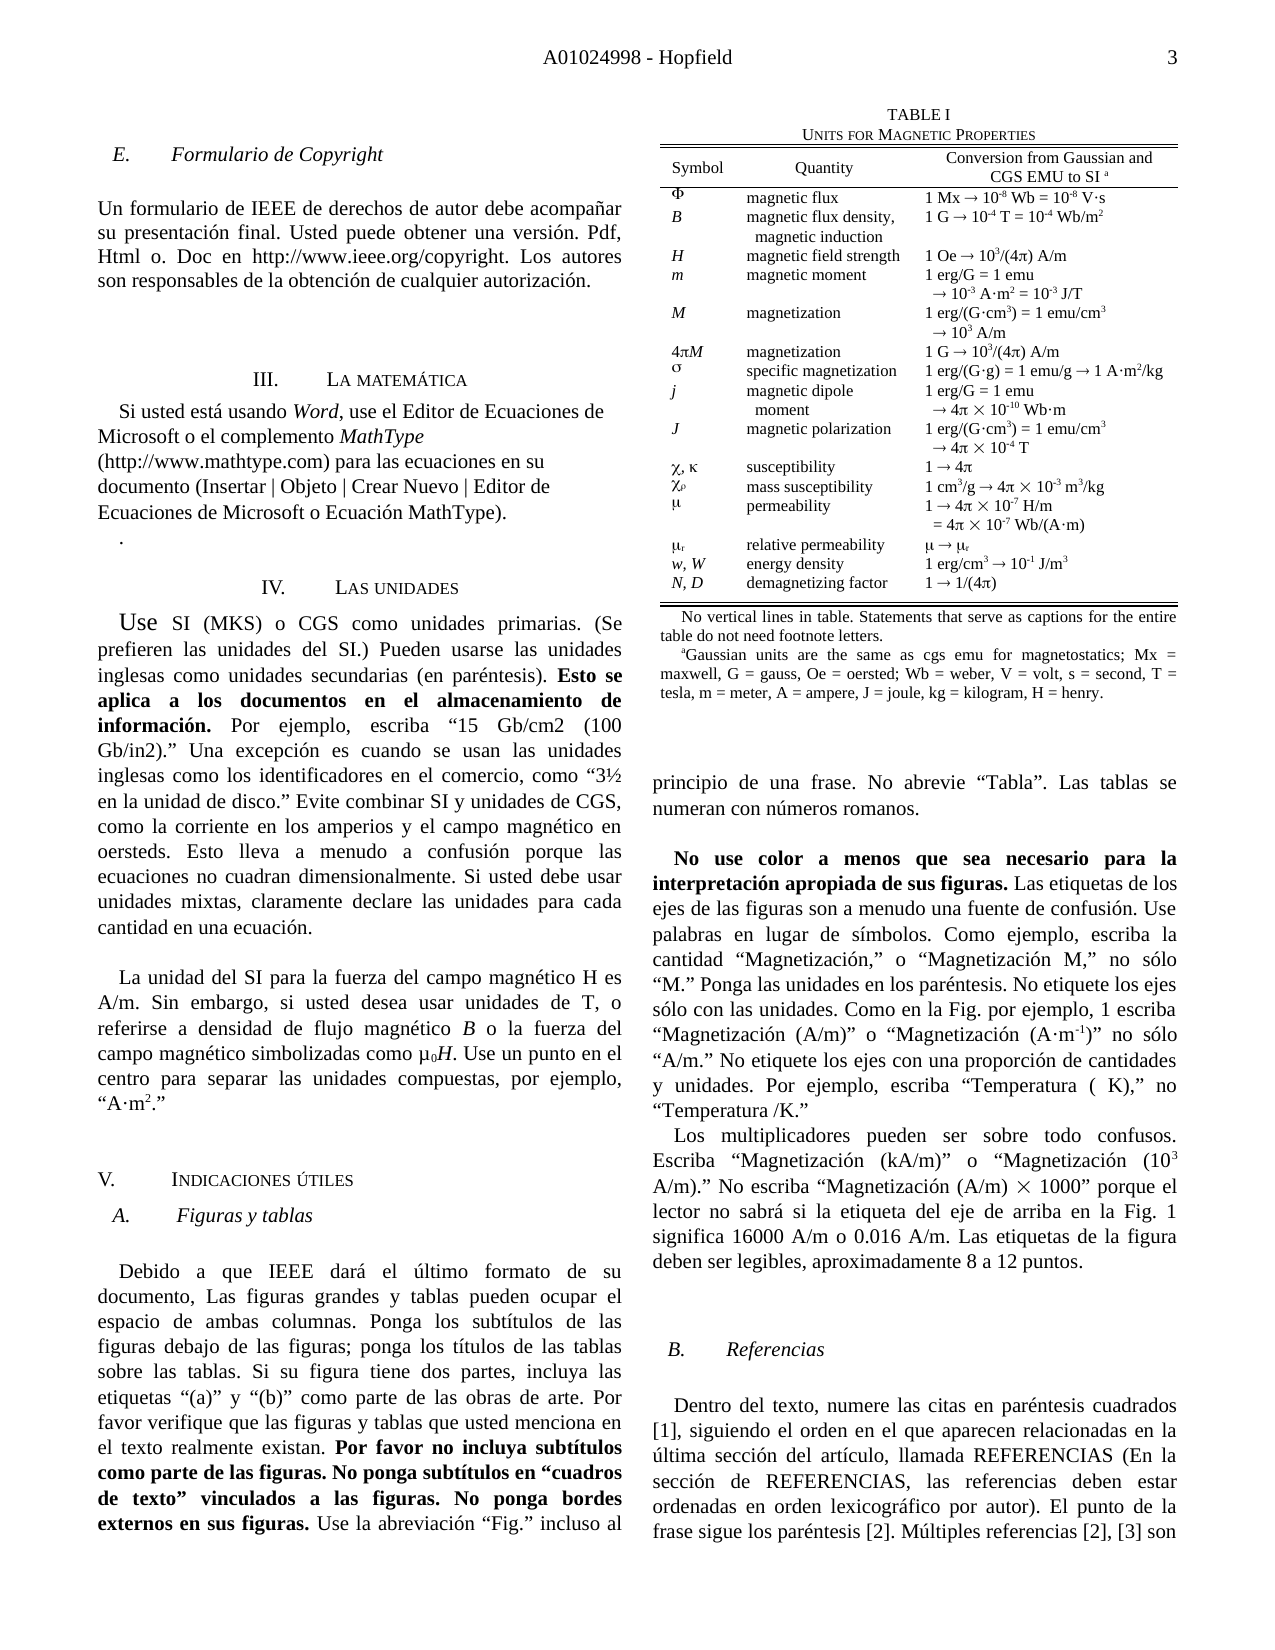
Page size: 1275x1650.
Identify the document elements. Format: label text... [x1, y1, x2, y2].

title Units for Magnetic Properties [660, 124, 1177, 143]
table_cell m [660, 265, 735, 303]
table_cell H [660, 246, 735, 265]
table_cell specific magnetization [735, 361, 913, 380]
table_cell B [660, 207, 735, 246]
text Debido a que IEEE dará el último formato de su documento, Las figuras grandes y tablas pueden ocupar el espacio de ambas columnas. Ponga los subtítulos de las figuras debajo de las figuras; ponga los títulos de las tablas sobre las tablas. Si su figura tiene dos partes, incluya las etiquetas “(a)” y “(b)” como parte de las obras de arte. Por favor verifique que las figuras y tablas que usted menciona en el texto realmente existan. Por favor no incluya subtítulos como parte de las figuras. No ponga subtítulos en “cuadros de texto” vinculados a las figuras. No ponga bordes externos en sus figuras. Use la abreviación “Fig.” incluso al [97, 1259, 622, 1535]
table_cell susceptibility [735, 457, 913, 476]
table_cell  [660, 361, 735, 380]
table_cell ,  [660, 457, 735, 476]
table_cell magnetization [735, 342, 913, 361]
table_cell 4M [660, 342, 735, 361]
table_header Conversion from Gaussian and CGS EMU to SI a [913, 148, 1178, 186]
table_cell magnetic dipole moment [735, 380, 913, 419]
subtitle Indicaciones útiles [97, 1167, 622, 1191]
table_cell  [660, 188, 735, 207]
text Use SI (MKS) o CGS como unidades primarias. (Se prefieren las unidades del SI.) Pueden usarse las unidades inglesas como unidades secundarias (en paréntesis). Esto se aplica a los documentos en el almacenamiento de información. Por ejemplo, escriba “15 Gb/cm2 (100 Gb/in2).” Una excepción es cuando se usan las unidades inglesas como los identificadores en el comercio, como “3½ en la unidad de disco.” Evite combinar SI y unidades de CGS, como la corriente en los amperios y el campo magnético en oersteds. Esto lleva a menudo a confusión porque las ecuaciones no cuadran dimensionalmente. Si usted debe usar unidades mixtas, claramente declare las unidades para cada cantidad en una ecuación. [97, 607, 622, 939]
table_cell demagnetizing factor [735, 573, 913, 602]
table_cell 1  4  107 H/m = 4  107 Wb/(A·m) [913, 496, 1178, 534]
table_cell 1 erg/G = 1 emu  103 A·m2 = 103 J/T [913, 265, 1178, 303]
table_cell 1 cm3/g  4  103 m3/kg [913, 476, 1178, 496]
table_cell  [660, 476, 735, 496]
text No use color a menos que sea necesario para la interpretación apropiada de sus figuras. Las etiquetas de los ejes de las figuras son a menudo una fuente de confusión. Use palabras en lugar de símbolos. Como ejemplo, escriba la cantidad “Magnetización,” o “Magnetización M,” no sólo “M.” Ponga las unidades en los paréntesis. No etiquete los ejes sólo con las unidades. Como en la Fig. por ejemplo, 1 escriba “Magnetización (A/m)” o “Magnetización (A·m-1)” no sólo “A/m.” No etiquete los ejes con una proporción de cantidades y unidades. Por ejemplo, escriba “Temperatura ( K),” no “Temperatura /K.” [652, 846, 1177, 1122]
text Los multiplicadores pueden ser sobre todo confusos. Escriba “Magnetización (kA/m)” o “Magnetización (103 A/m).” No escriba “Magnetización (A/m)  1000” porque el lector no sabrá si la etiqueta del eje de arriba en la Fig. 1 significa 16000 A/m o 0.016 A/m. Las etiquetas de la figura deben ser legibles, aproximadamente 8 a 12 puntos. [652, 1123, 1177, 1273]
table_cell 1 Mx  108 Wb = 108 V·s [913, 188, 1178, 207]
subtitle Figuras y tablas [112, 1203, 622, 1227]
table_cell energy density [735, 554, 913, 573]
table_cell j [660, 380, 735, 419]
table_cell N, D [660, 573, 735, 602]
subtitle La matemática [97, 366, 622, 391]
table_cell magnetic polarization [735, 419, 913, 457]
table_cell 1  4 [913, 457, 1178, 476]
table_cell  [660, 496, 735, 534]
table_header Quantity [735, 148, 913, 186]
table_cell 1 erg/cm3  101 J/m3 [913, 554, 1178, 573]
text . [97, 525, 622, 549]
table_cell   r [913, 534, 1178, 553]
table_cell 1 G  104 T = 104 Wb/m2 [913, 207, 1178, 246]
text La unidad del SI para la fuerza del campo magnético H es A/m. Sin embargo, si usted desea usar unidades de T, o referirse a densidad de flujo magnético B o la fuerza del campo magnético simbolizadas como µ0H. Use un punto en el centro para separar las unidades compuestas, por ejemplo, “A·m2.” [97, 965, 622, 1115]
text Dentro del texto, numere las citas en paréntesis cuadrados [1], siguiendo el orden en el que aparecen relacionadas en la última sección del artículo, llamada REFERENCIAS (En la sección de REFERENCIAS, las referencias deben estar ordenadas en orden lexicográfico por autor). El punto de la frase sigue los paréntesis [2]. Múltiples referencias [2], [3] son [652, 1393, 1177, 1543]
table_cell magnetic field strength [735, 246, 913, 265]
table_cell w, W [660, 554, 735, 573]
table_cell permeability [735, 496, 913, 534]
table_cell magnetic moment [735, 265, 913, 303]
table_cell magnetic flux [735, 188, 913, 207]
title TABLE I [660, 105, 1177, 124]
table_header Symbol [660, 148, 735, 186]
table_cell 1 erg/(G·cm3) = 1 emu/cm3  4  104 T [913, 419, 1178, 457]
table_cell r [660, 534, 735, 553]
text Un formulario de IEEE de derechos de autor debe acompañar su presentación final. Usted puede obtener una versión. Pdf, Html o. Doc en http://www.ieee.org/copyright. Los autores son responsables de la obtención de cualquier autorización. [97, 196, 622, 292]
table_cell J [660, 419, 735, 457]
table_cell magnetization [735, 303, 913, 342]
table_cell 1 erg/(G·cm3) = 1 emu/cm3  103 A/m [913, 303, 1178, 342]
table_cell mass susceptibility [735, 476, 913, 496]
table_cell 1 erg/G = 1 emu  4  1010 Wb·m [913, 380, 1178, 419]
subtitle Referencias [667, 1337, 1177, 1361]
table_cell 1  1/(4) [913, 573, 1178, 602]
table_cell 1 erg/(G·g) = 1 emu/g  1 A·m2/kg [913, 361, 1178, 380]
table_cell M [660, 303, 735, 342]
table_cell 1 G  103/(4) A/m [913, 342, 1178, 361]
subtitle Formulario de Copyright [112, 142, 622, 190]
table_cell magnetic flux density, magnetic induction [735, 207, 913, 246]
table_cell relative permeability [735, 534, 913, 553]
text Si usted está usando Word, use el Editor de Ecuaciones de Microsoft o el complemento MathType (http://www.mathtype.com) para las ecuaciones en su documento (Insertar | Objeto | Crear Nuevo | Editor de Ecuaciones de Microsoft o Ecuación MathType). [97, 399, 622, 524]
text No vertical lines in table. Statements that serve as captions for the entire table do not need footnote letters. [660, 607, 1177, 645]
text aGaussian units are the same as cgs emu for magnetostatics; Mx = maxwell, G = gauss, Oe = oersted; Wb = weber, V = volt, s = second, T = tesla, m = meter, A = ampere, J = joule, kg = kilogram, H = henry. [660, 645, 1177, 702]
table_cell 1 Oe  103/(4) A/m [913, 246, 1178, 265]
subtitle Las unidades [97, 575, 622, 599]
text principio de una frase. No abrevie “Tabla”. Las tablas se numeran con números romanos. [652, 105, 1177, 819]
